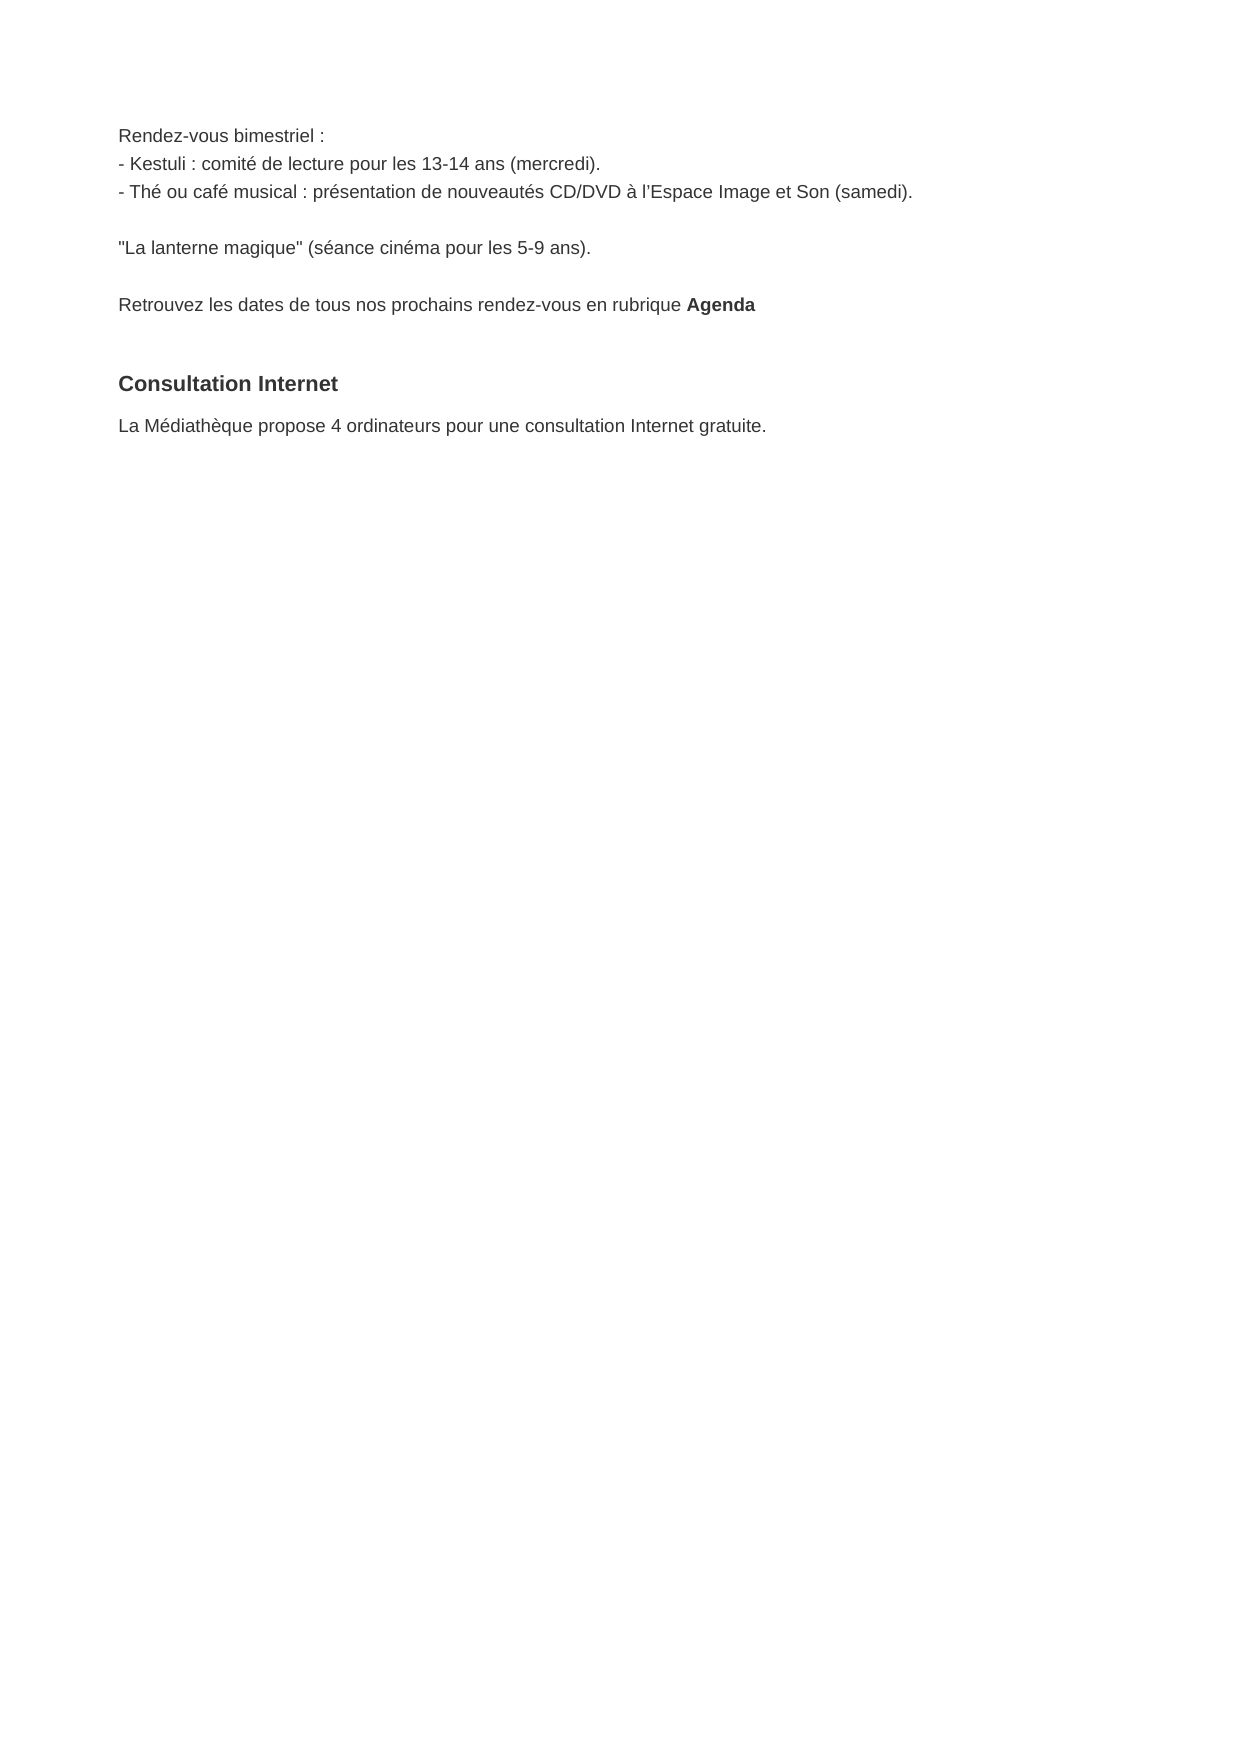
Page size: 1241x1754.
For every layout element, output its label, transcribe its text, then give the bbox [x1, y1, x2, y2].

subtitle Consultation Internet [118, 368, 1122, 396]
text La Médiathèque propose 4 ordinateurs pour une consultation Internet gratuite. [118, 409, 1122, 437]
text Rendez-vous bimestriel : - Kestuli : comité de lecture pour les 13-14 ans (mercredi). - Thé ou café musical : présentation de nouveautés CD/DVD à l’Espace Image et Son (samedi). "La lanterne magique" (séance cinéma pour les 5-9 ans). Retrouvez les dates de tous nos prochains rendez-vous en rubrique Agenda [118, 118, 1122, 315]
